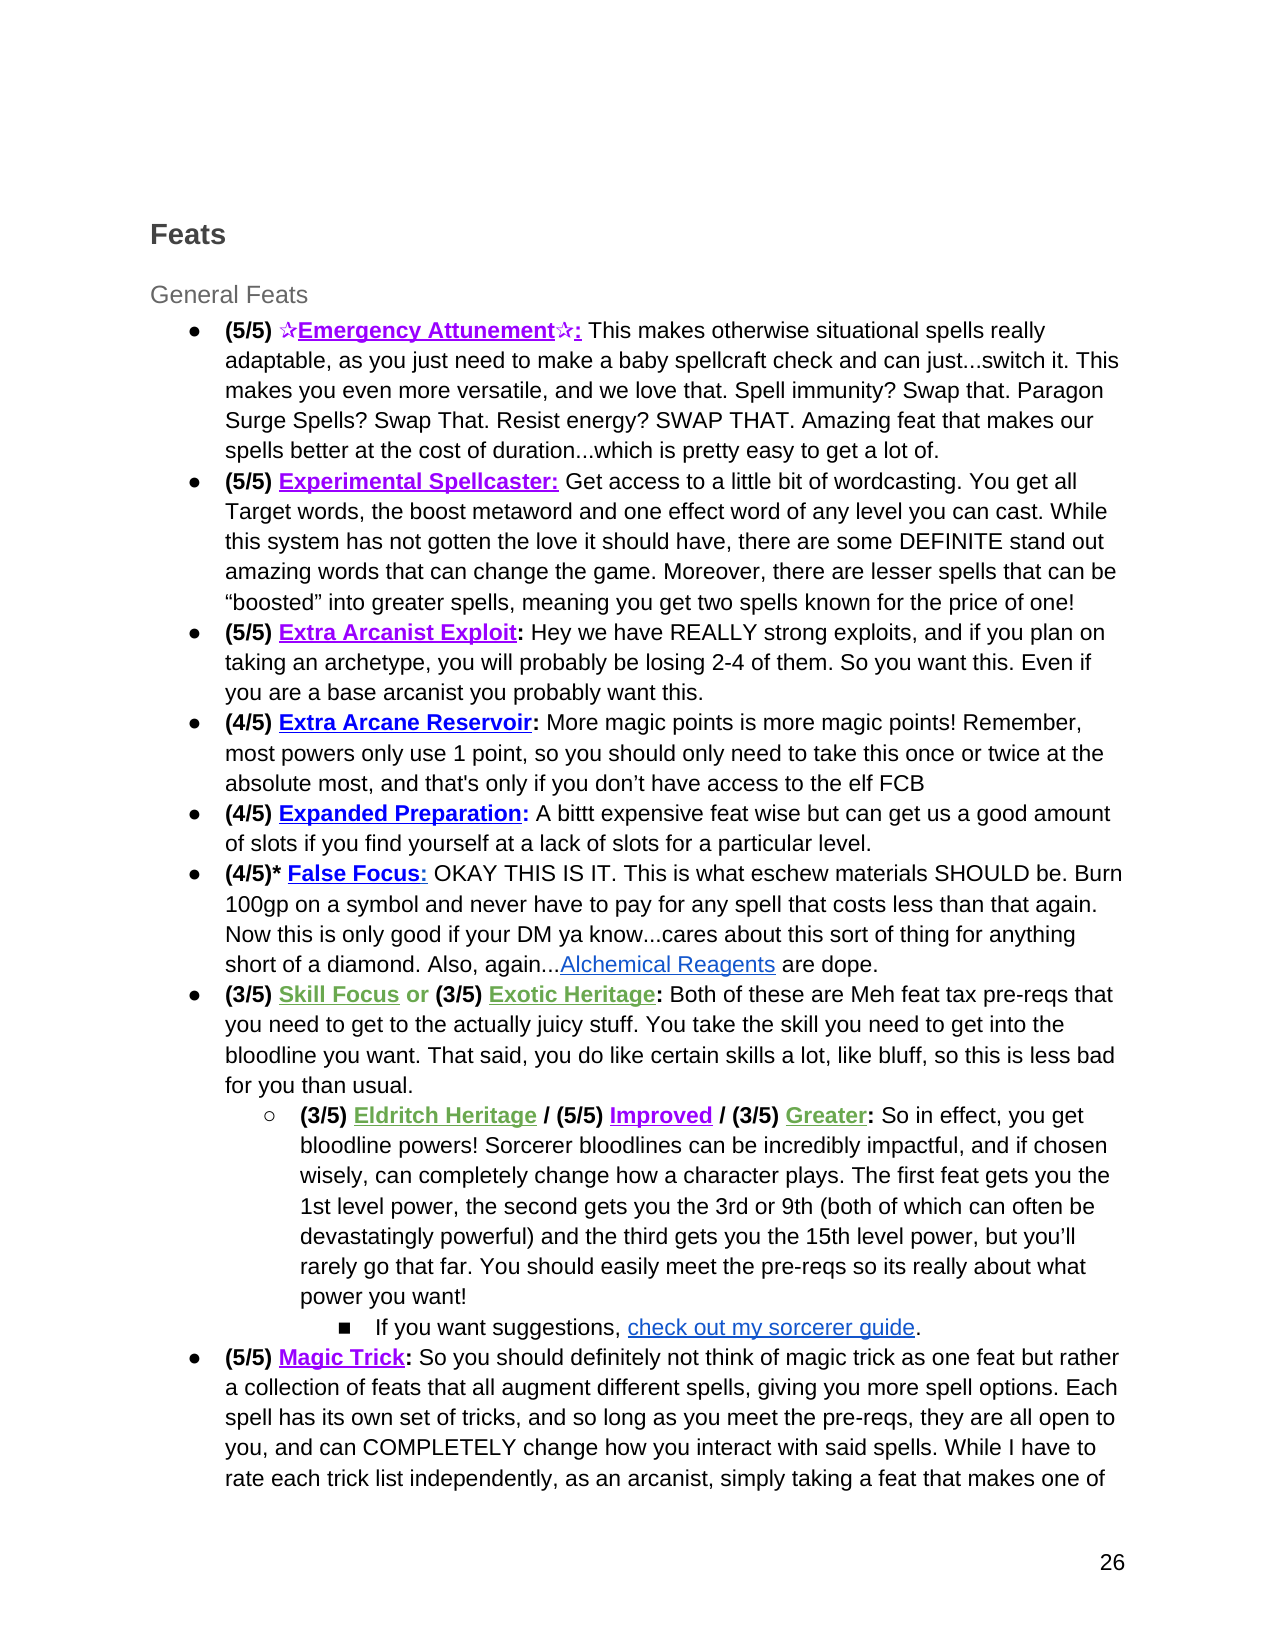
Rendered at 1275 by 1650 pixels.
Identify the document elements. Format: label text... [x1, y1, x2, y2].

subtitle General Feats [150, 279, 1125, 308]
list (4/5)* False Focus: OKAY THIS IS IT. This is what eschew materials SHOULD be. Burn 100gp on a symbol and never have to pay for any spell that costs less than that again. Now this is only good if your DM ya know...cares about this sort of thing for anything short of a diamond. Also, again...Alchemical Reagents are dope. [187, 860, 1125, 977]
list (4/5) Extra Arcane Reservoir: More magic points is more magic points! Remember, most powers only use 1 point, so you should only need to take this once or twice at the absolute most, and that's only if you don’t have access to the elf FCB [187, 709, 1125, 796]
list (4/5) Expanded Preparation: A bittt expensive feat wise but can get us a good amount of slots if you find yourself at a lack of slots for a particular level. [187, 800, 1125, 857]
list (3/5) Skill Focus or (3/5) Exotic Heritage: Both of these are Meh feat tax pre-reqs that you need to get to the actually juicy stuff. You take the skill you need to get into the bloodline you want. That said, you do like certain skills a lot, like bluff, so this is less bad for you than usual. [187, 981, 1125, 1098]
list (5/5) Magic Trick: So you should definitely not think of magic trick as one feat but rather a collection of feats that all augment different spells, giving you more spell options. Each spell has its own set of tricks, and so long as you meet the pre-reqs, they are all open to you, and can COMPLETELY change how you interact with said spells. While I have to rate each trick list independently, as an arcanist, simply taking a feat that makes one of [187, 1344, 1125, 1491]
list (5/5) Extra Arcanist Exploit: Hey we have REALLY strong exploits, and if you plan on taking an archetype, you will probably be losing 2-4 of them. So you want this. Even if you are a base arcanist you probably want this. [187, 619, 1125, 706]
list If you want suggestions, check out my sorcerer guide. [337, 1313, 1125, 1340]
list (3/5) Eldritch Heritage / (5/5) Improved / (3/5) Greater: So in effect, you get bloodline powers! Sorcerer bloodlines can be incredibly impactful, and if chosen wisely, can completely change how a character plays. The first feat gets you the 1st level power, the second gets you the 3rd or 9th (both of which can often be devastatingly powerful) and the third gets you the 15th level power, but you’ll rarely go that far. You should easily meet the pre-reqs so its really about what power you want! [262, 1102, 1125, 1310]
list (5/5) Experimental Spellcaster: Get access to a little bit of wordcasting. You get all Target words, the boost metaword and one effect word of any level you can cast. While this system has not gotten the love it should have, there are some DEFINITE stand out amazing words that can change the game. Moreover, there are lesser spells that can be “boosted” into greater spells, meaning you get two spells known for the price of one! [187, 468, 1125, 615]
subtitle Feats [150, 217, 1125, 250]
list (5/5) ✰Emergency Attunement✰: This makes otherwise situational spells really adaptable, as you just need to make a baby spellcraft check and can just...switch it. This makes you even more versatile, and we love that. Spell immunity? Swap that. Paragon Surge Spells? Swap That. Resist energy? SWAP THAT. Amazing feat that makes our spells better at the cost of duration...which is pretty easy to get a lot of. [187, 317, 1125, 464]
